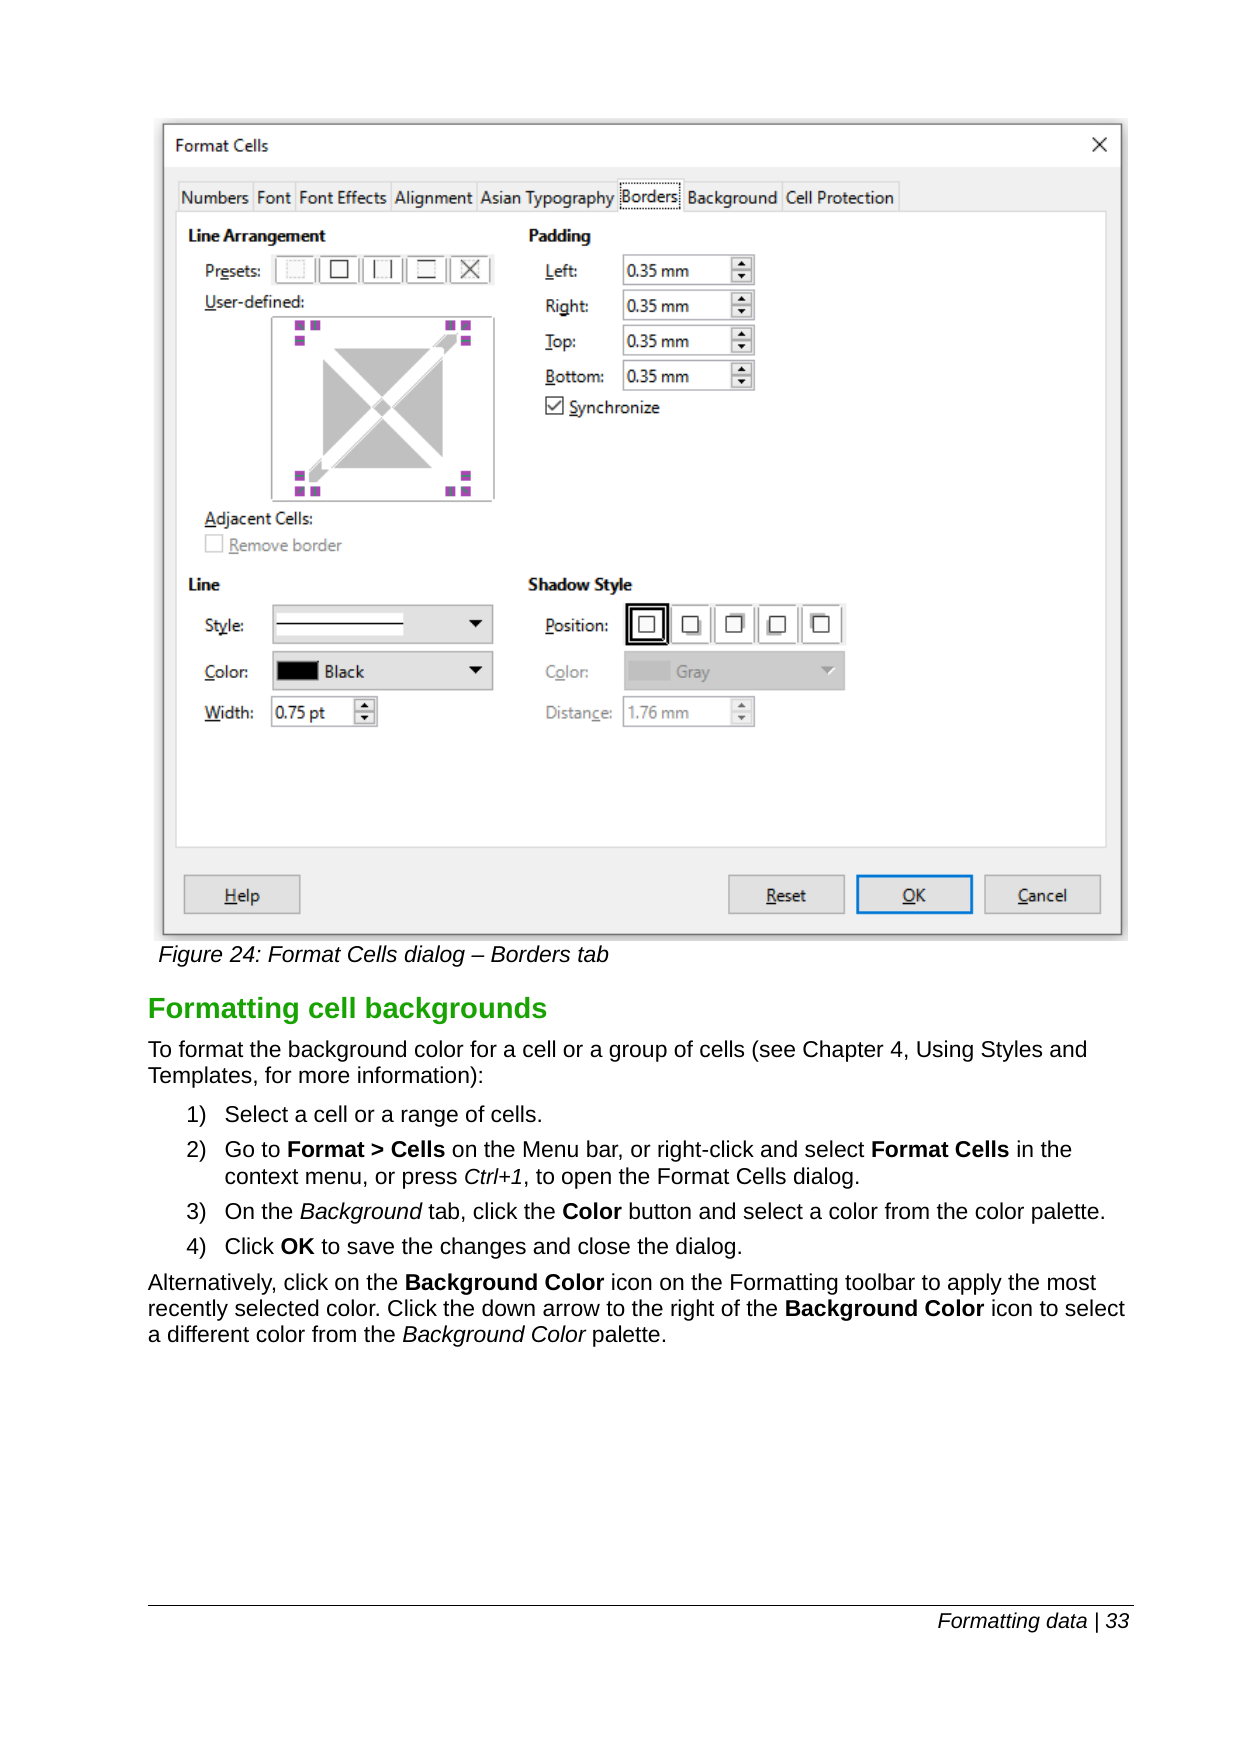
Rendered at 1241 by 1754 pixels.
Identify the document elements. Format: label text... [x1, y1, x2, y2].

list Select a cell or a range of cells. [207, 1101, 1134, 1128]
list On the Background tab, click the Color button and select a color from the color palette. [207, 1198, 1134, 1224]
subtitle Formatting cell backgrounds [148, 991, 1134, 1024]
list Click OK to save the changes and close the dialog. [207, 1233, 1134, 1259]
text Figure 24: Format Cells dialog – Borders tab [158, 941, 1123, 967]
text Alternatively, click on the Background Color icon on the Formatting toolbar to apply the most recently selected color. Click the down arrow to the right of the Background Color icon to select a different color from the Background Color palette. [148, 1268, 1134, 1347]
picture [153, 118, 1128, 941]
text To format the background color for a cell or a group of cells (see Chapter 4, Using Styles and Templates, for more information): [148, 1036, 1134, 1089]
list Go to Format > Cells on the Menu bar, or right-click and select Format Cells in the context menu, or press Ctrl+1, to open the Format Cells dialog. [207, 1136, 1134, 1189]
